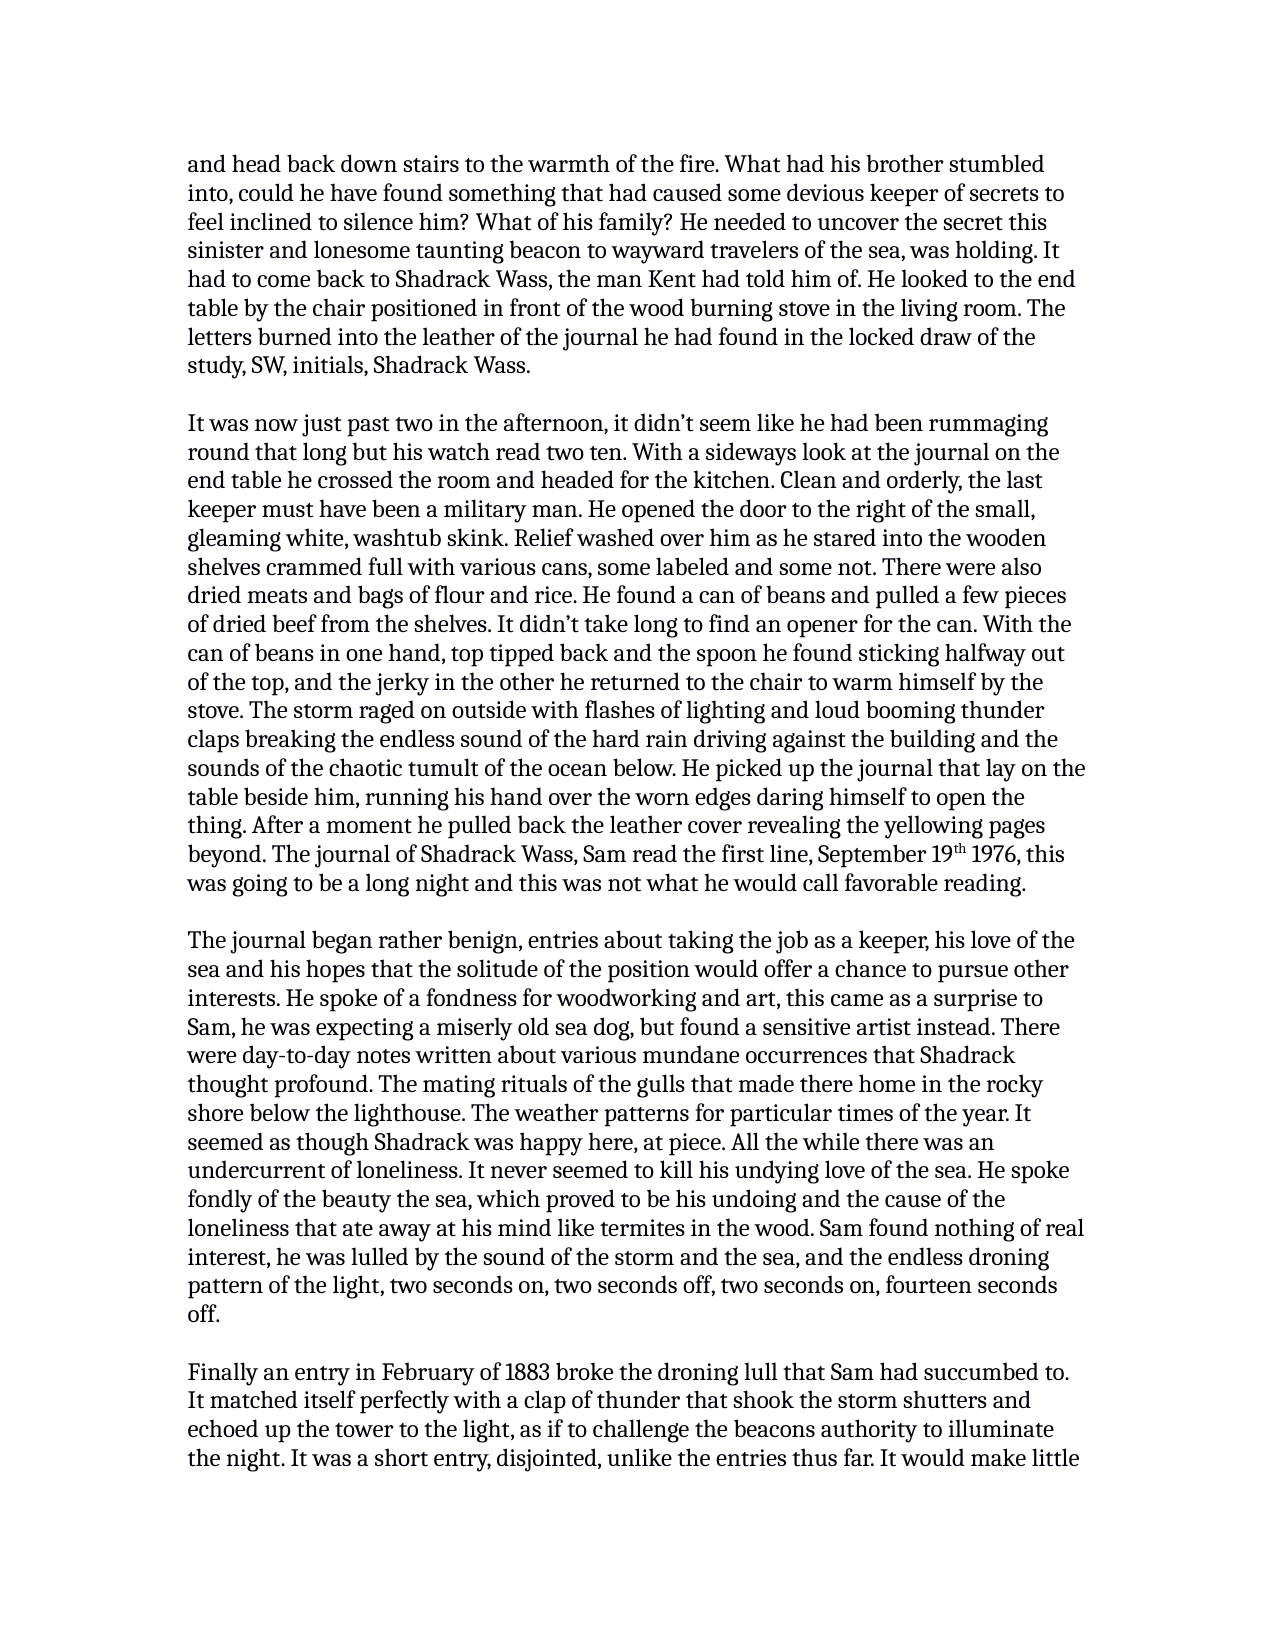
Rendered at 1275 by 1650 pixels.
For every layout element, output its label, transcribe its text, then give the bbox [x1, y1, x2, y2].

text It was now just past two in the afternoon, it didn’t seem like he had been rummaging round that long but his watch read two ten. With a sideways look at the journal on the end table he crossed the room and headed for the kitchen. Clean and orderly, the last keeper must have been a military man. He opened the door to the right of the small, gleaming white, washtub skink. Relief washed over him as he stared into the wooden shelves crammed full with various cans, some labeled and some not. There were also dried meats and bags of flour and rice. He found a can of beans and pulled a few pieces of dried beef from the shelves. It didn’t take long to find an opener for the can. With the can of beans in one hand, top tipped back and the spoon he found sticking halfway out of the top, and the jerky in the other he returned to the chair to warm himself by the stove. The storm raged on outside with flashes of lighting and loud booming thunder claps breaking the endless sound of the hard rain driving against the building and the sounds of the chaotic tumult of the ocean below. He picked up the journal that lay on the table beside him, running his hand over the worn edges daring himself to open the thing. After a moment he pulled back the leather cover revealing the yellowing pages beyond. The journal of Shadrack Wass, Sam read the first line, September 19th 1976, this was going to be a long night and this was not what he would call favorable reading. [187, 409, 1087, 897]
text The journal began rather benign, entries about taking the job as a keeper, his love of the sea and his hopes that the solitude of the position would offer a chance to pursue other interests. He spoke of a fondness for woodworking and art, this came as a surprise to Sam, he was expecting a miserly old sea dog, but found a sensitive artist instead. There were day-to-day notes written about various mundane occurrences that Shadrack thought profound. The mating rituals of the gulls that made there home in the rocky shore below the lighthouse. The weather patterns for particular times of the year. It seemed as though Shadrack was happy here, at piece. All the while there was an undercurrent of loneliness. It never seemed to kill his undying love of the sea. He spoke fondly of the beauty the sea, which proved to be his undoing and the cause of the loneliness that ate away at his mind like termites in the wood. Sam found nothing of real interest, he was lulled by the sound of the storm and the sea, and the endless droning pattern of the light, two seconds on, two seconds off, two seconds on, fourteen seconds off. [187, 926, 1087, 1329]
text and head back down stairs to the warmth of the fire. What had his brother stumbled into, could he have found something that had caused some devious keeper of secrets to feel inclined to silence him? What of his family? He needed to uncover the secret this sinister and lonesome taunting beacon to wayward travelers of the sea, was holding. It had to come back to Shadrack Wass, the man Kent had told him of. He looked to the end table by the chair positioned in front of the wood burning stove in the living room. The letters burned into the leather of the journal he had found in the locked draw of the study, SW, initials, Shadrack Wass. [187, 150, 1087, 380]
text Finally an entry in February of 1883 broke the droning lull that Sam had succumbed to. It matched itself perfectly with a clap of thunder that shook the storm shutters and echoed up the tower to the light, as if to challenge the beacons authority to illuminate the night. It was a short entry, disjointed, unlike the entries thus far. It would make little [187, 1357, 1087, 1472]
